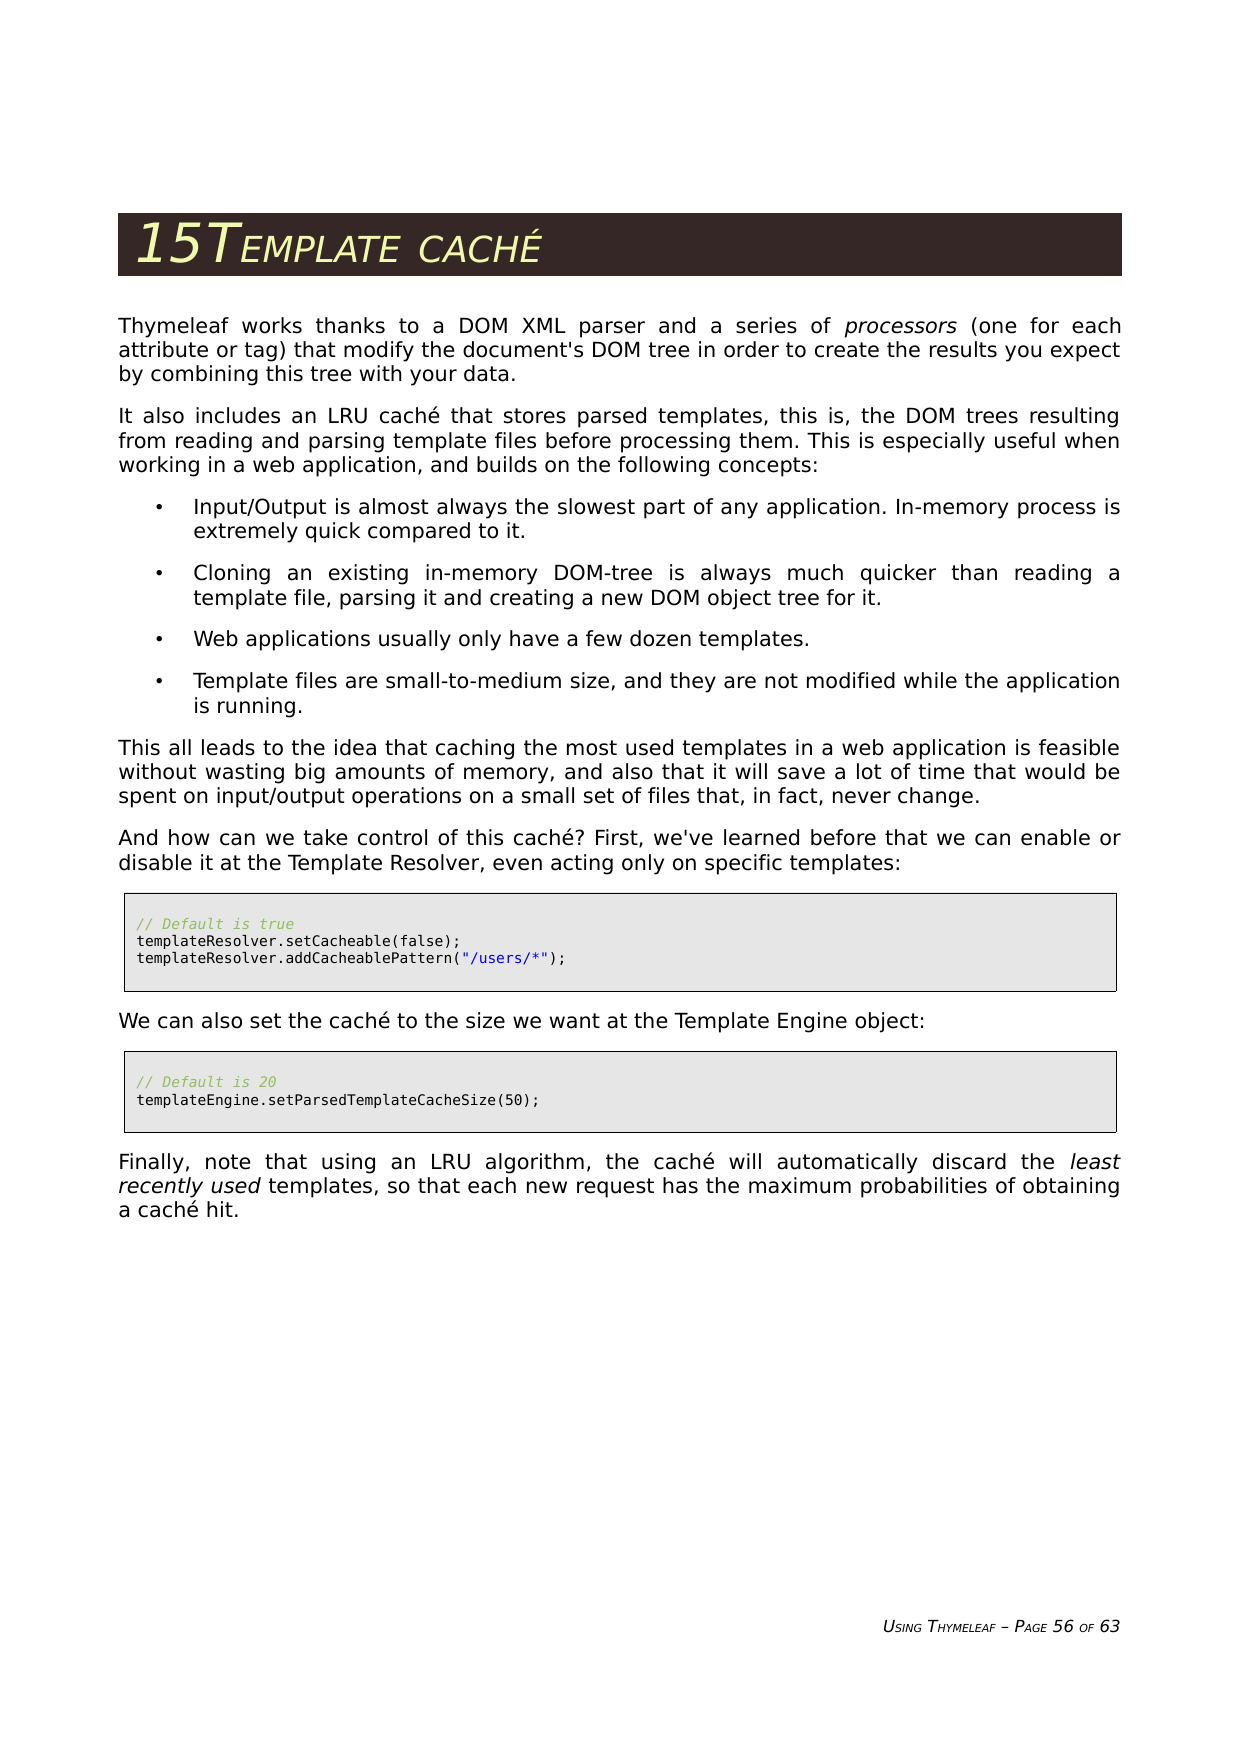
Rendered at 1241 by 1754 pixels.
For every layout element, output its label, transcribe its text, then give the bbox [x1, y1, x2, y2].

text Finally, note that using an LRU algorithm, the caché will automatically discard the least recently used templates, so that each new request has the maximum probabilities of obtaining a caché hit. [118, 1150, 1122, 1223]
text This all leads to the idea that caching the most used templates in a web application is feasible without wasting big amounts of memory, and also that it will save a lot of time that would be spent on input/output operations on a small set of files that, in fact, never change. [118, 736, 1122, 808]
subtitle Template caché [118, 213, 1122, 276]
list Template files are small-to-medium size, and they are not modified while the application is running. [156, 669, 1122, 718]
list Cloning an existing in-memory DOM-tree is always much quicker than reading a template file, parsing it and creating a new DOM object tree for it. [156, 561, 1122, 610]
text And how can we take control of this caché? First, we've learned before that we can enable or disable it at the Template Resolver, even acting only on specific templates: [118, 826, 1122, 875]
text It also includes an LRU caché that stores parsed templates, this is, the DOM trees resulting from reading and parsing template files before processing them. This is especially useful when working in a web application, and builds on the following concepts: [118, 404, 1122, 477]
text We can also set the caché to the size we want at the Template Engine object: [118, 1009, 1122, 1033]
text // Default is true templateResolver.setCacheable(false); templateResolver.addCacheablePattern("/users/*"); [125, 894, 1116, 991]
text // Default is 20 templateEngine.setParsedTemplateCacheSize(50); [125, 1052, 1116, 1132]
text Thymeleaf works thanks to a DOM XML parser and a series of processors (one for each attribute or tag) that modify the document's DOM tree in order to create the results you expect by combining this tree with your data. [118, 314, 1122, 387]
list Web applications usually only have a few dozen templates. [156, 627, 1122, 652]
list Input/Output is almost always the slowest part of any application. In-memory process is extremely quick compared to it. [156, 495, 1122, 543]
